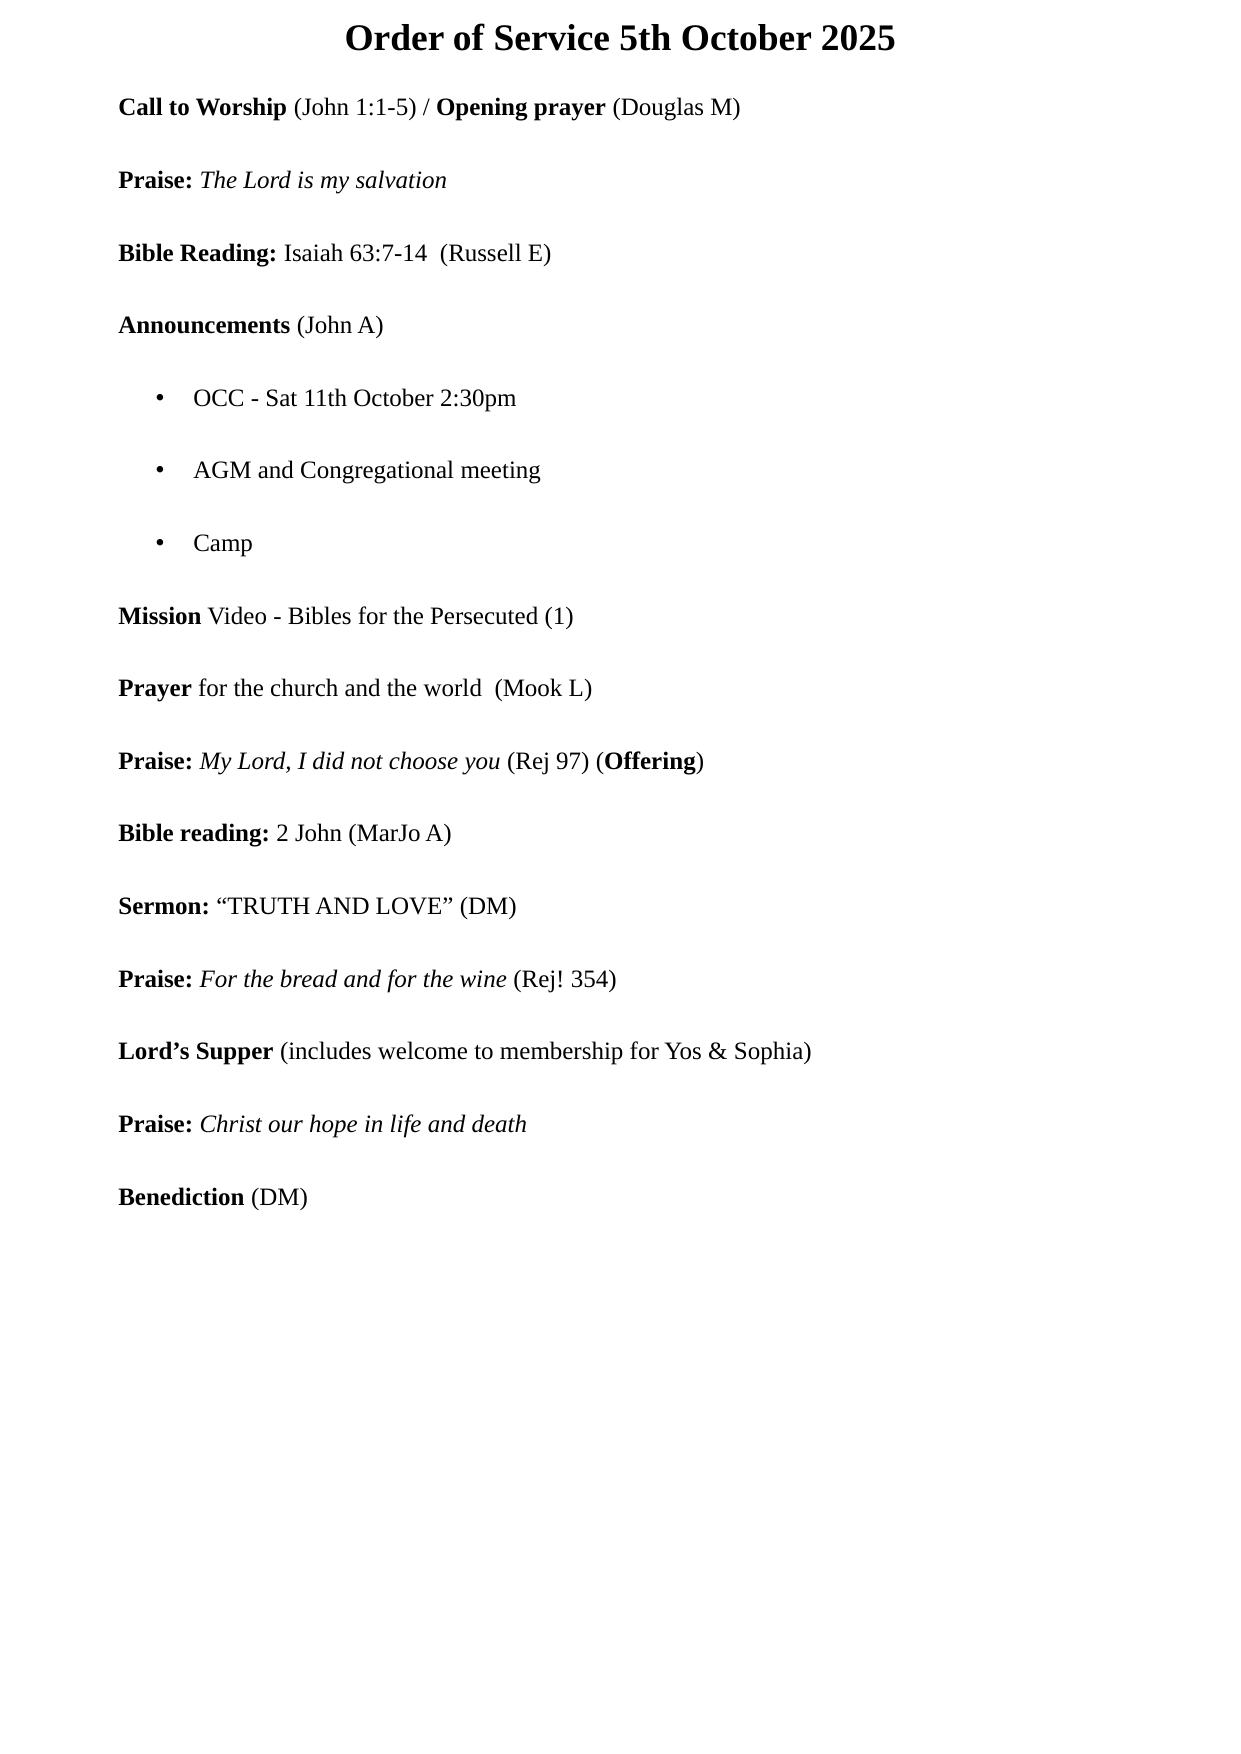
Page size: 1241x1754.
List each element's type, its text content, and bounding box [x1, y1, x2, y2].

text Bible reading: 2 John (MarJo A) [118, 818, 1122, 847]
list Camp [156, 528, 1122, 557]
text Benediction (DM) [118, 1182, 1122, 1210]
text Mission Video - Bibles for the Persecuted (1) [118, 601, 1122, 629]
list AGM and Congregational meeting [156, 456, 1122, 484]
text Sermon: “TRUTH AND LOVE” (DM) [118, 891, 1122, 920]
text Call to Worship (John 1:1-5) / Opening prayer (Douglas M) [118, 92, 1122, 121]
text Praise: The Lord is my salvation [118, 165, 1122, 194]
text Praise: My Lord, I did not choose you (Rej 97) (Offering) [118, 746, 1122, 775]
text Bible Reading: Isaiah 63:7-14 (Russell E) [118, 238, 1122, 266]
list OCC - Sat 11th October 2:30pm [156, 383, 1122, 412]
text Prayer for the church and the world (Mook L) [118, 673, 1122, 702]
text Announcements (John A) [118, 310, 1122, 339]
text Praise: Christ our hope in life and death [118, 1109, 1122, 1138]
text Lord’s Supper (includes welcome to membership for Yos & Sophia) [118, 1036, 1122, 1065]
text Praise: For the bread and for the wine (Rej! 354) [118, 964, 1122, 992]
